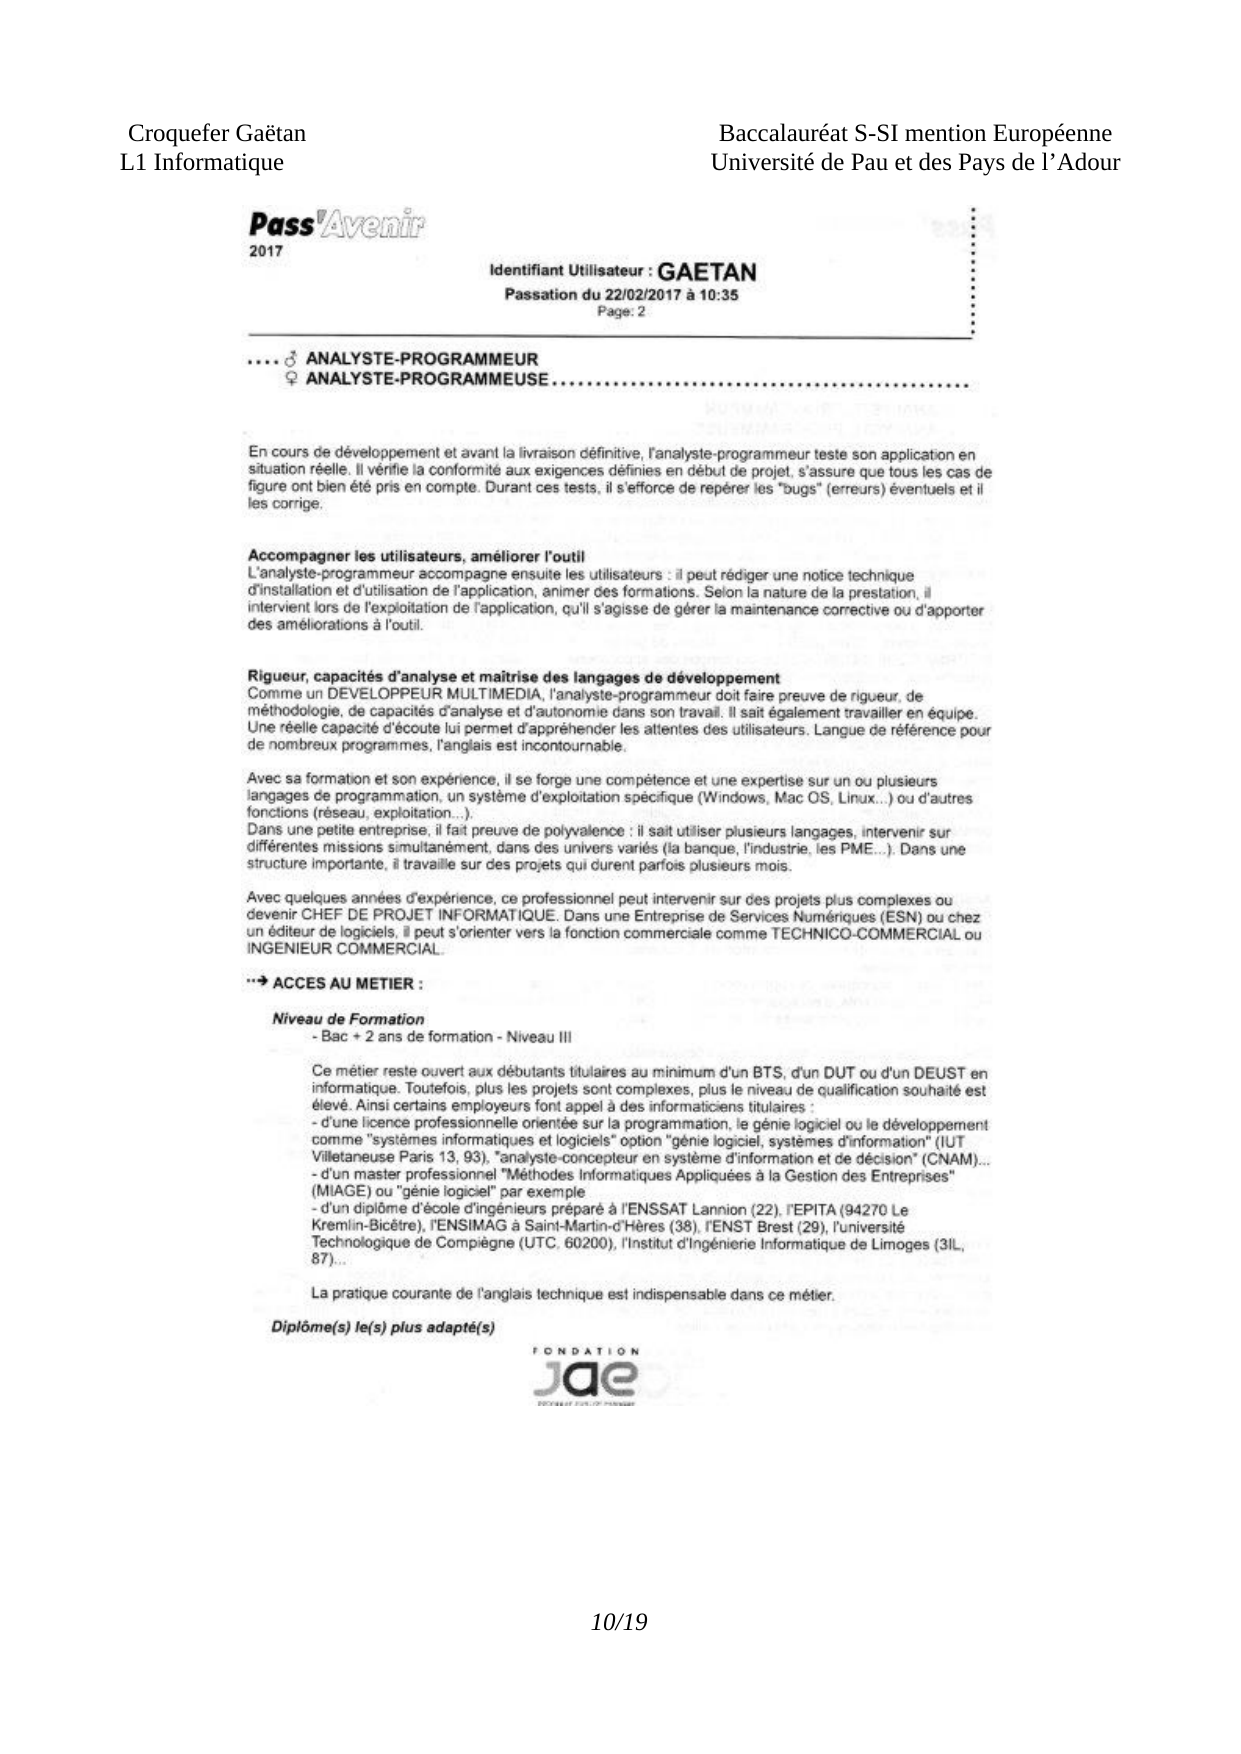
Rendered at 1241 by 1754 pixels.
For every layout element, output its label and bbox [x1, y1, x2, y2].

picture [241, 205, 999, 1406]
